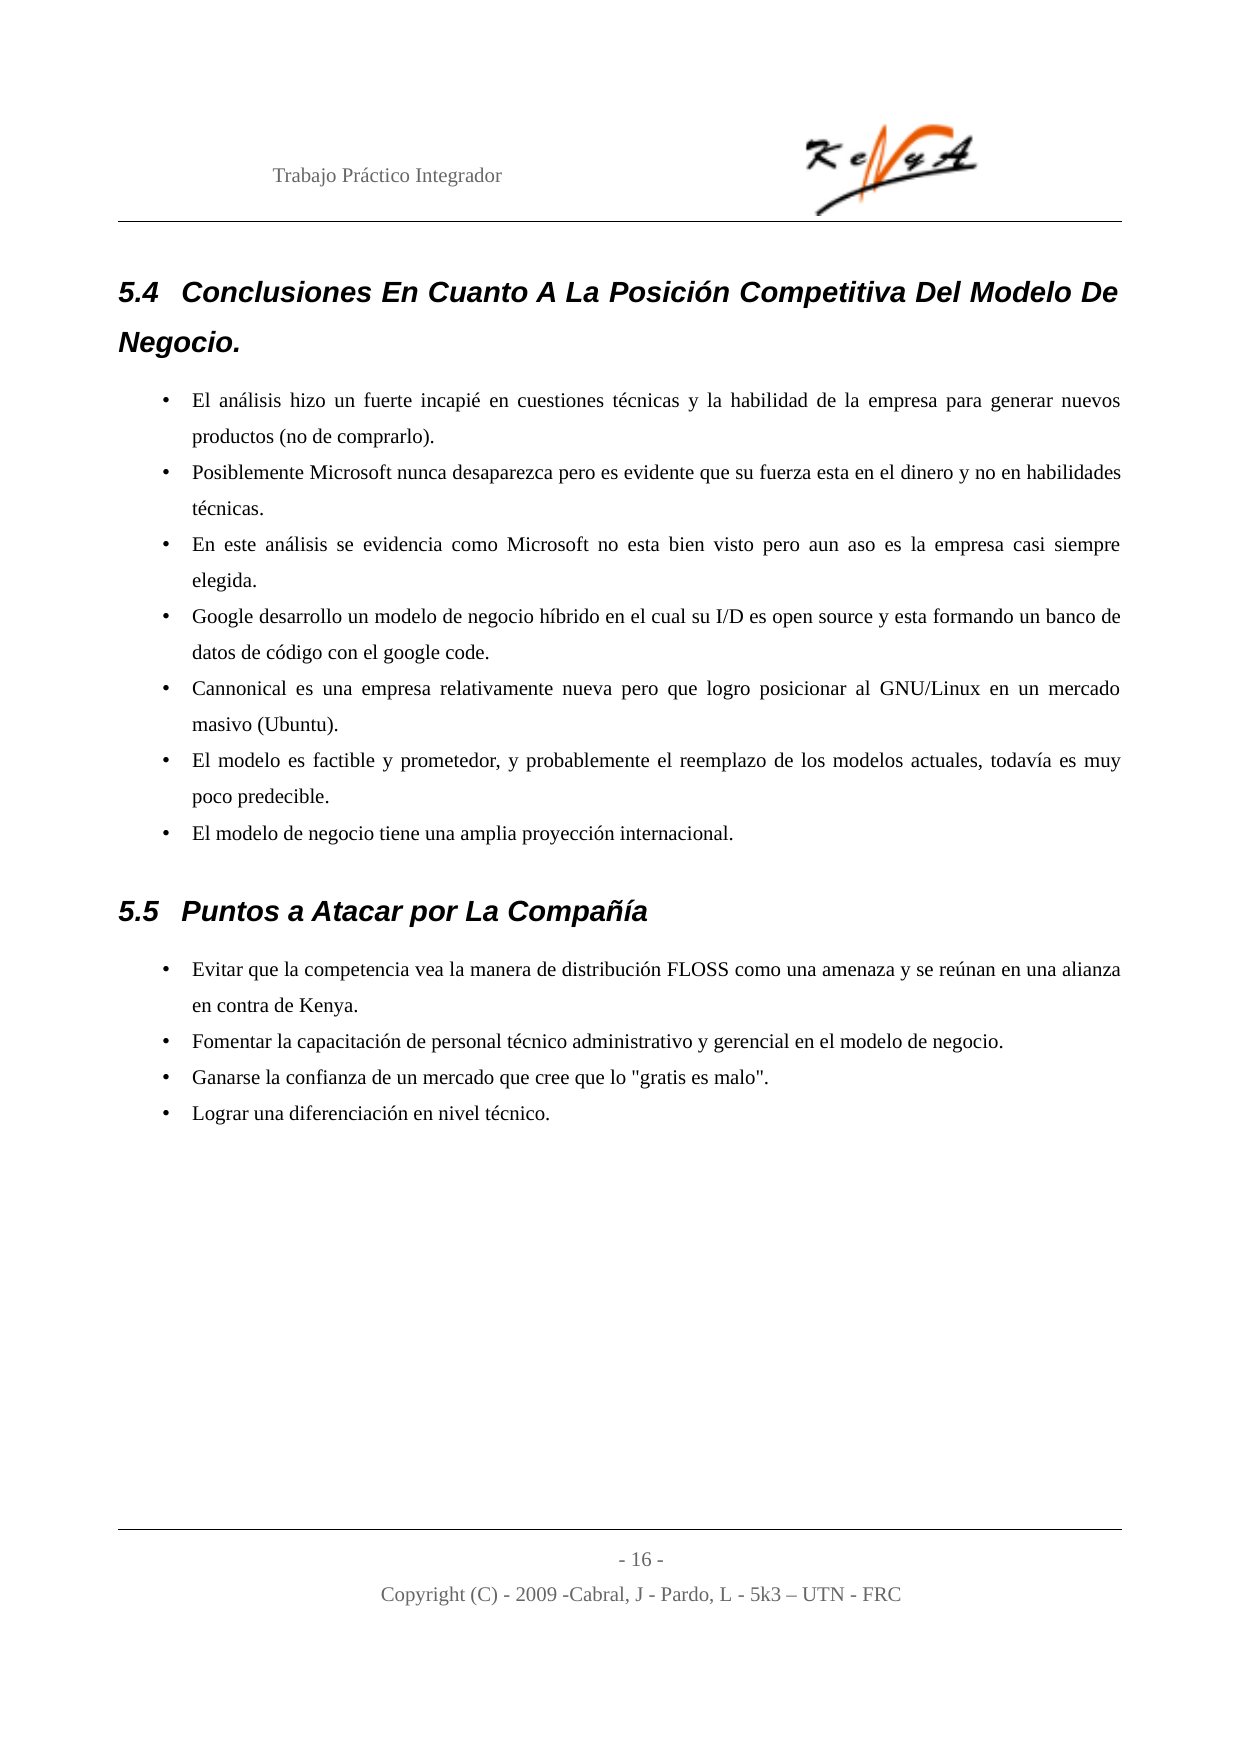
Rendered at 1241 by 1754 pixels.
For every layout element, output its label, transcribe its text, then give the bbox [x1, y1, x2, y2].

list Cannonical es una empresa relativamente nueva pero que logro posicionar al GNU/Linux en un mercado masivo (Ubuntu). [162, 676, 1122, 736]
list Posiblemente Microsoft nunca desaparezca pero es evidente que su fuerza esta en el dinero y no en habilidades técnicas. [162, 460, 1122, 520]
list El modelo es factible y prometedor, y probablemente el reemplazo de los modelos actuales, todavía es muy poco predecible. [162, 748, 1122, 808]
list Ganarse la confianza de un mercado que cree que lo "gratis es malo". [162, 1065, 1122, 1089]
subtitle Conclusiones En Cuanto A La Posición Competitiva Del Modelo De Negocio. [118, 275, 1122, 359]
subtitle Puntos a Atacar por La Compañía [118, 894, 1122, 928]
list Google desarrollo un modelo de negocio híbrido en el cual su I/D es open source y esta formando un banco de datos de código con el google code. [162, 604, 1122, 664]
list El análisis hizo un fuerte incapié en cuestiones técnicas y la habilidad de la empresa para generar nuevos productos (no de comprarlo). [162, 388, 1122, 448]
list El modelo de negocio tiene una amplia proyección internacional. [162, 821, 1122, 844]
list Fomentar la capacitación de personal técnico administrativo y gerencial en el modelo de negocio. [162, 1029, 1122, 1053]
list En este análisis se evidencia como Microsoft no esta bien visto pero aun aso es la empresa casi siempre elegida. [162, 532, 1122, 592]
picture [805, 123, 979, 216]
list Evitar que la competencia vea la manera de distribución FLOSS como una amenaza y se reúnan en una alianza en contra de Kenya. [162, 957, 1122, 1017]
list Lograr una diferenciación en nivel técnico. [162, 1101, 1122, 1125]
